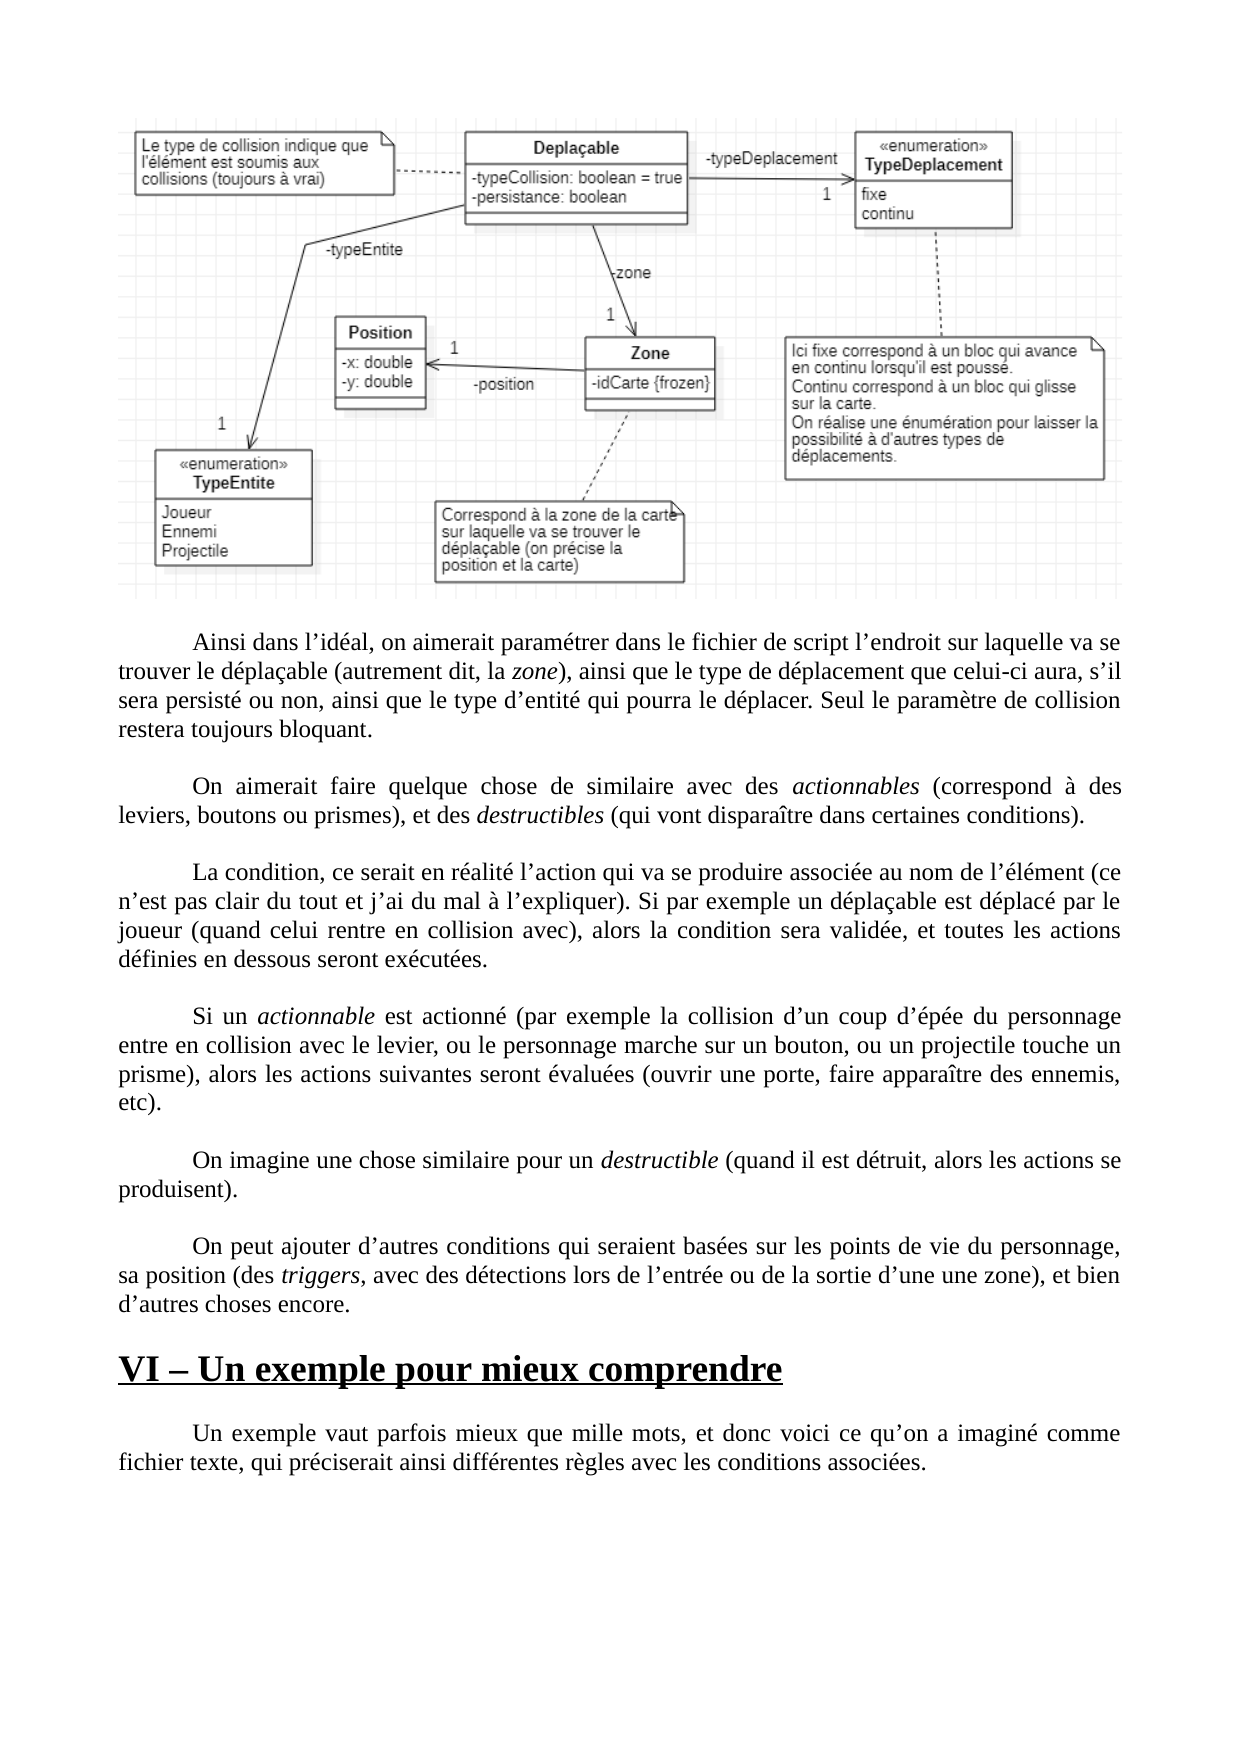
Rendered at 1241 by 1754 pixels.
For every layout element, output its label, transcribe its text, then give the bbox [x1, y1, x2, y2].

text La condition, ce serait en réalité l’action qui va se produire associée au nom de l’élément (ce n’est pas clair du tout et j’ai du mal à l’expliquer). Si par exemple un déplaçable est déplacé par le joueur (quand celui rentre en collision avec), alors la condition sera validée, et toutes les actions définies en dessous seront exécutées. [118, 857, 1122, 972]
text On peut ajouter d’autres conditions qui seraient basées sur les points de vie du personnage, sa position (des triggers, avec des détections lors de l’entrée ou de la sortie d’une une zone), et bien d’autres choses encore. [118, 1231, 1122, 1317]
text Ainsi dans l’idéal, on aimerait paramétrer dans le fichier de script l’endroit sur laquelle va se trouver le déplaçable (autrement dit, la zone), ainsi que le type de déplacement que celui-ci aura, s’il sera persisté ou non, ainsi que le type d’entité qui pourra le déplacer. Seul le paramètre de collision restera toujours bloquant. [118, 627, 1122, 742]
text On imagine une chose similaire pour un destructible (quand il est détruit, alors les actions se produisent). [118, 1145, 1122, 1202]
text VI – Un exemple pour mieux comprendre [118, 1346, 1122, 1389]
text Si un actionnable est actionné (par exemple la collision d’un coup d’épée du personnage entre en collision avec le levier, ou le personnage marche sur un bouton, ou un projectile touche un prisme), alors les actions suivantes seront évaluées (ouvrir une porte, faire apparaître des ennemis, etc). [118, 1001, 1122, 1116]
picture [118, 118, 1123, 599]
text On aimerait faire quelque chose de similaire avec des actionnables (correspond à des leviers, boutons ou prismes), et des destructibles (qui vont disparaître dans certaines conditions). [118, 771, 1122, 829]
text Un exemple vaut parfois mieux que mille mots, et donc voici ce qu’on a imaginé comme fichier texte, qui préciserait ainsi différentes règles avec les conditions associées. [118, 1418, 1122, 1476]
